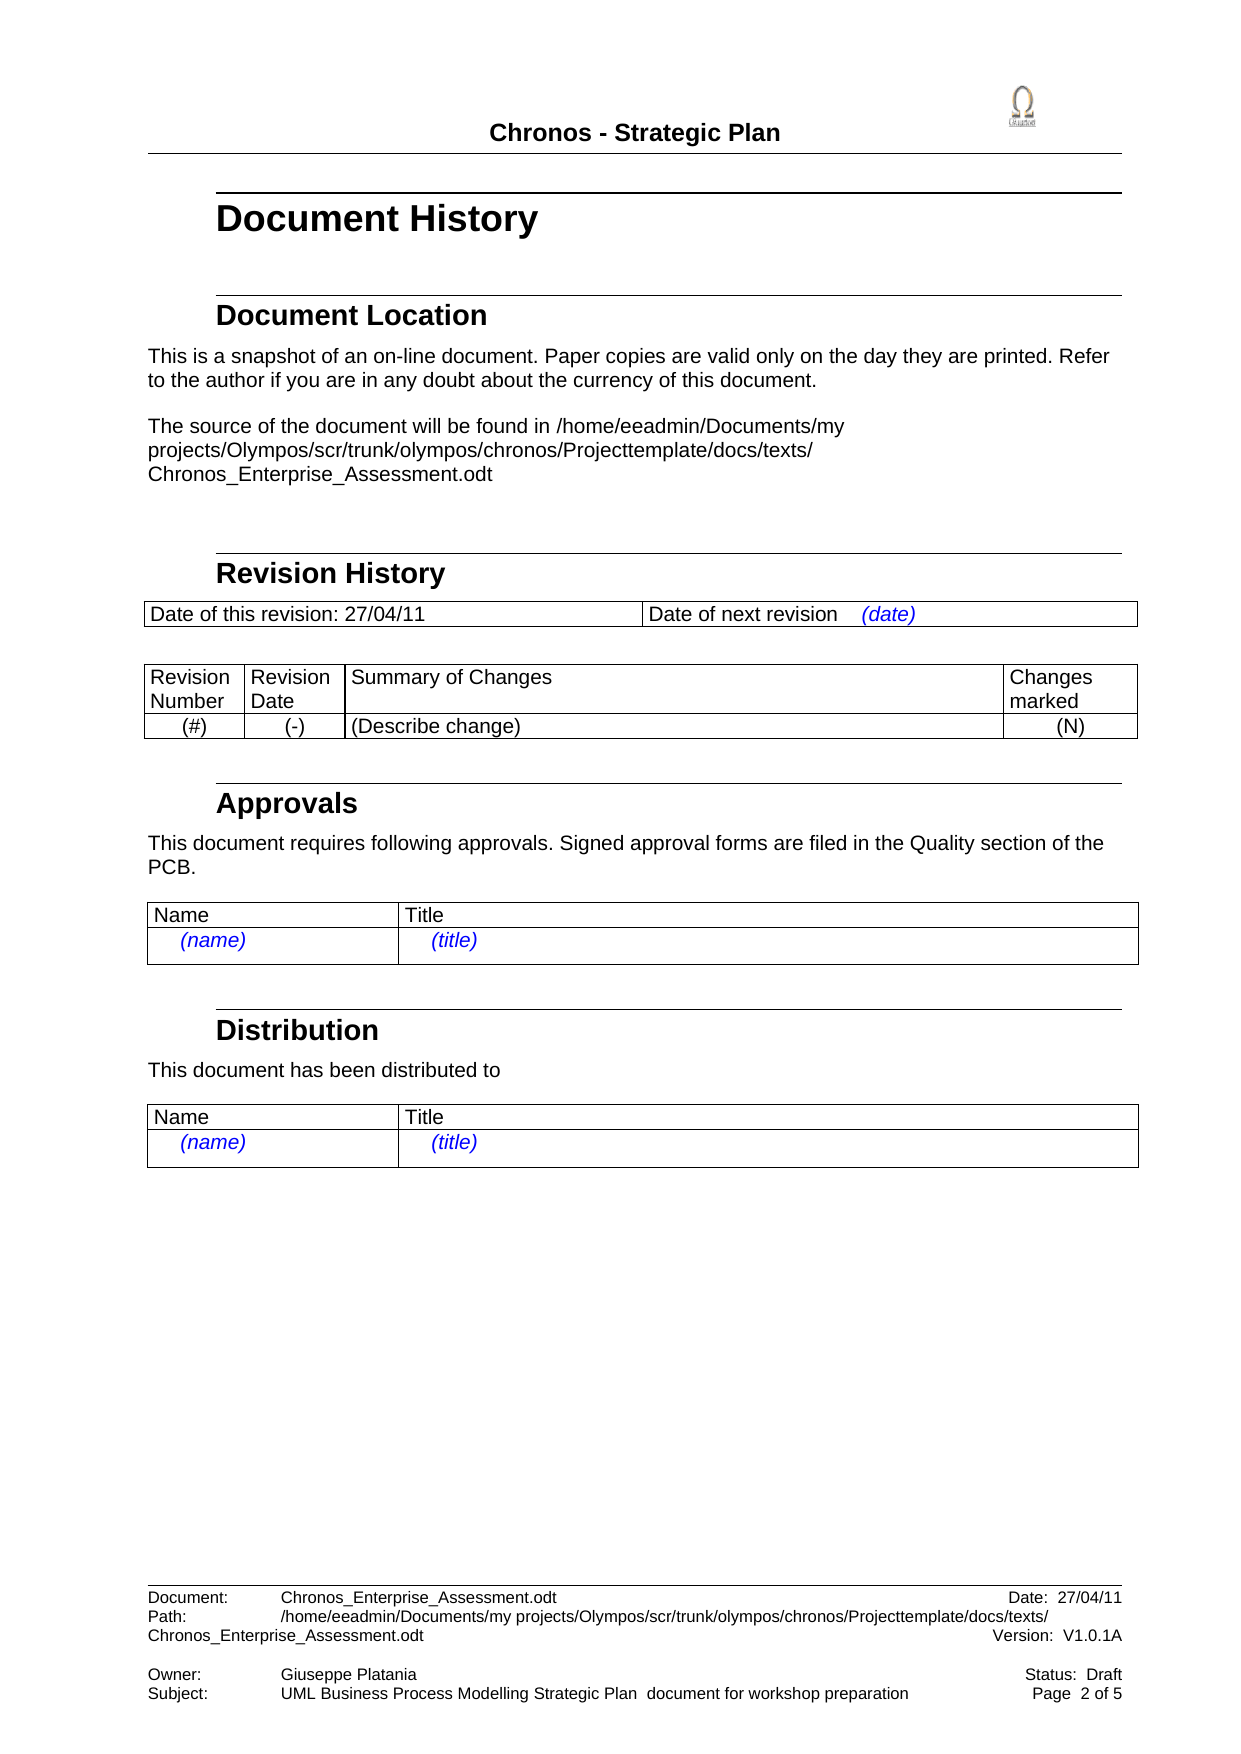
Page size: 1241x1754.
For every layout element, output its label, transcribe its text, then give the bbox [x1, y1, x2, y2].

text This is a snapshot of an on-line document. Paper copies are valid only on the day they are printed. Refer to the author if you are in any doubt about the currency of this document. [148, 344, 1122, 392]
table_cell (Describe change) [346, 714, 1003, 737]
table_cell (title) [399, 1130, 1138, 1167]
table_header Title [399, 1105, 1138, 1129]
text The source of the document will be found in /home/eeadmin/Documents/my projects/Olympos/scr/trunk/olympos/chronos/Projecttemplate/docs/texts/Chronos_Enterprise_Assessment.odt [148, 414, 1122, 486]
picture [1008, 84, 1036, 127]
table_header Changes marked [1004, 665, 1137, 712]
table_cell (name) [148, 928, 398, 964]
subtitle Document Location [216, 296, 1122, 332]
subtitle Document History [216, 194, 1122, 239]
table_header Revision Number [145, 665, 244, 712]
table_header Date of next revision (date) [643, 602, 1137, 626]
text This document has been distributed to [148, 1058, 1122, 1082]
table_header Date of this revision: 27/04/11 [145, 602, 642, 626]
table_header Revision Date [245, 665, 344, 712]
subtitle Revision History [216, 554, 1122, 589]
table_header Name [148, 903, 398, 927]
subtitle Approvals [216, 784, 1122, 819]
table_cell (-) [245, 714, 344, 737]
table_cell (name) [148, 1130, 398, 1167]
table_header Name [148, 1105, 398, 1129]
subtitle Distribution [216, 1010, 1122, 1046]
table_header Title [399, 903, 1138, 927]
table_header Summary of Changes [346, 665, 1003, 712]
table_cell (#) [145, 714, 244, 737]
table_cell (N) [1004, 714, 1137, 737]
table_cell (title) [399, 928, 1138, 964]
text This document requires following approvals. Signed approval forms are filed in the Quality section of the PCB. [148, 831, 1122, 879]
